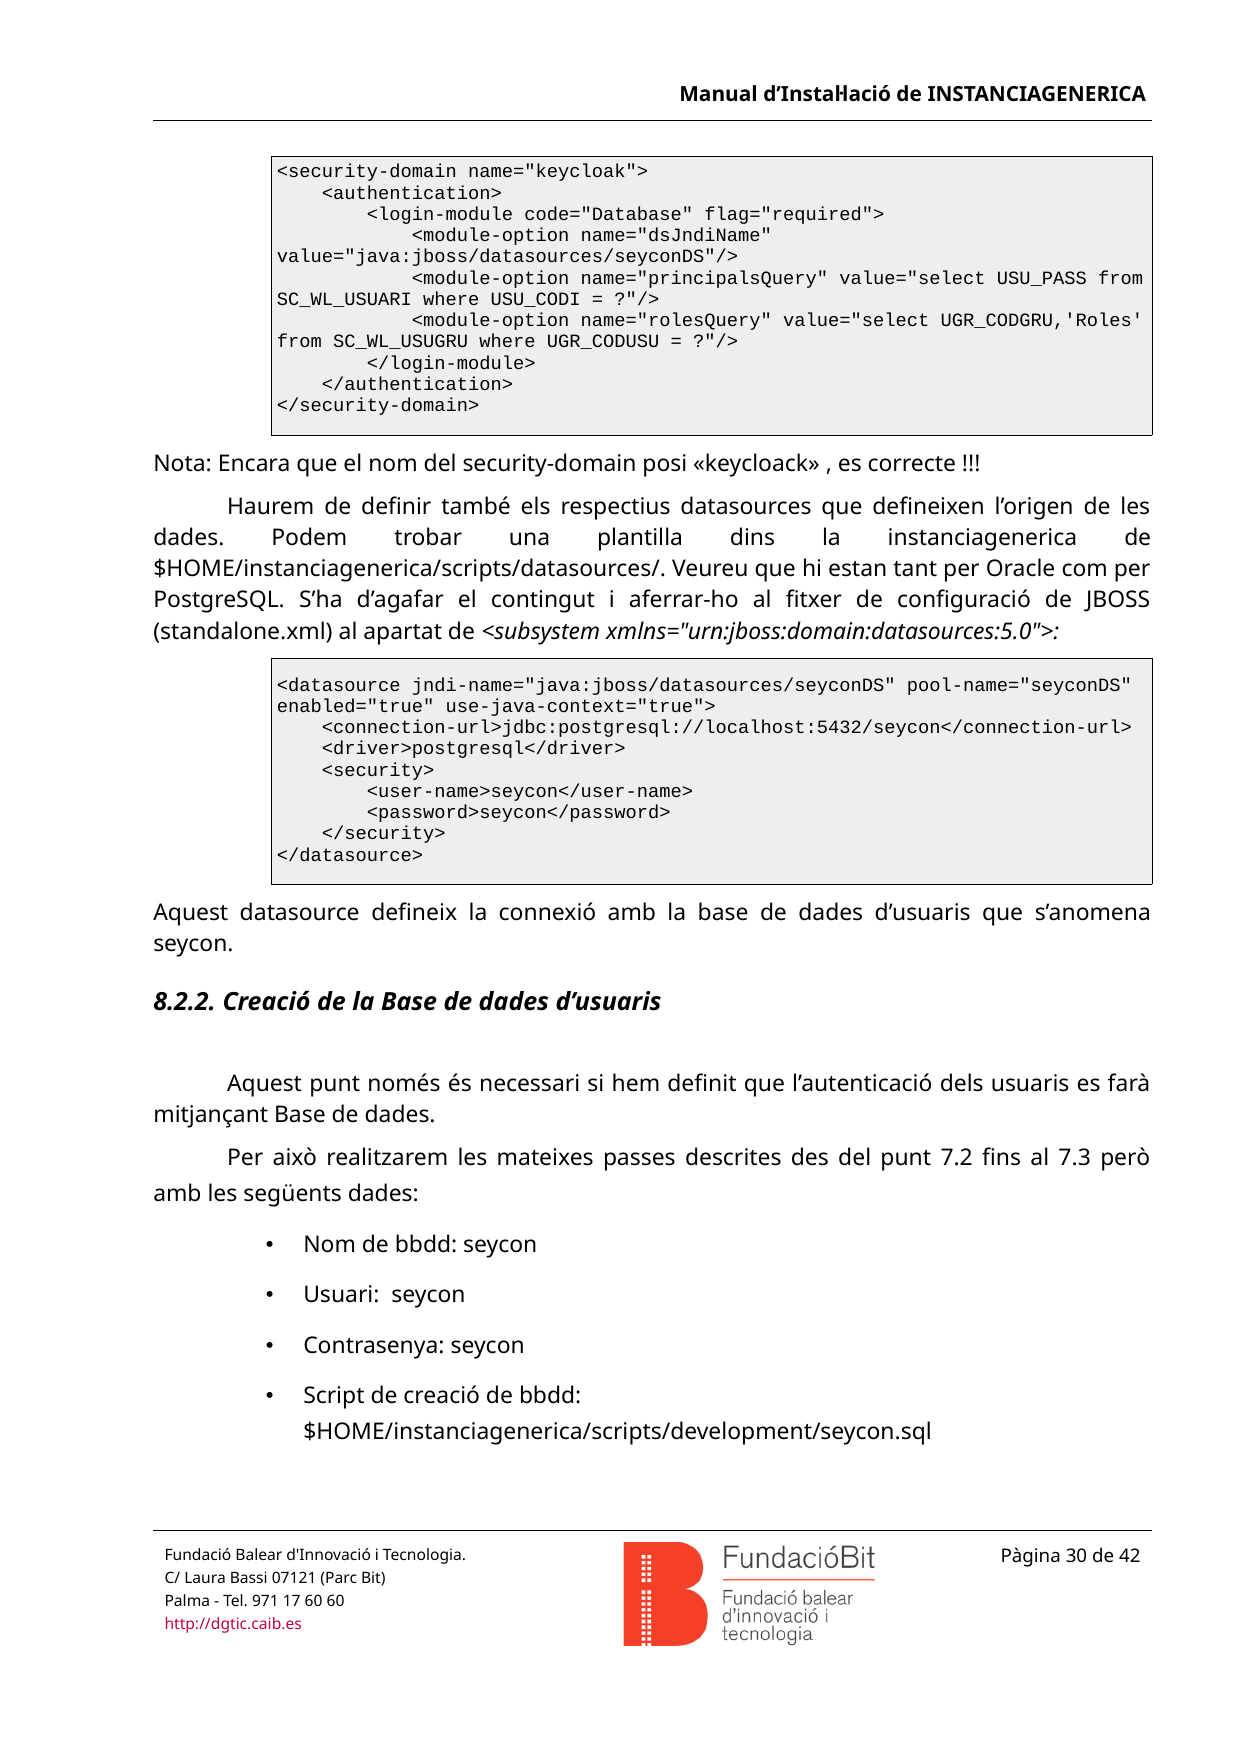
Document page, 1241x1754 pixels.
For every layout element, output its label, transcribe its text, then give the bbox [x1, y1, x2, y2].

list Script de creació de bbdd: $HOME/instanciagenerica/scripts/development/seycon.sql [266, 1379, 1152, 1446]
text Haurem de definir també els respectius datasources que defineixen l’origen de les dades. Podem trobar una plantilla dins la instanciagenerica de $HOME/instanciagenerica/scripts/datasources/. Veureu que hi estan tant per Oracle com per PostgreSQL. S’ha d’agafar el contingut i aferrar-ho al fitxer de configuració de JBOSS (standalone.xml) al apartat de <subsystem xmlns="urn:jboss:domain:datasources:5.0">: [153, 490, 1152, 646]
list Nom de bbdd: seycon [266, 1227, 1152, 1259]
picture [623, 1542, 875, 1646]
list Contrasenya: seycon [266, 1328, 1152, 1360]
text Nota: Encara que el nom del security-domain posi «keycloack» , es correcte !!! [153, 447, 1152, 478]
table_header <datasource jndi-name="java:jboss/datasources/seyconDS" pool-name="seyconDS" enabled="true" use-java-context="true"> <connection-url>jdbc:postgresql://localhost:5432/seycon</connection-url> <driver>postgresql</driver> <security> <user-name>seycon</user-name> <password>seycon</password> </security> </datasource> [272, 659, 1152, 884]
text Per això realitzarem les mateixes passes descrites des del punt 7.2 fins al 7.3 però amb les següents dades: [153, 1141, 1152, 1208]
list Usuari: seycon [266, 1278, 1152, 1309]
table_header <security-domain name="keycloak"> <authentication> <login-module code="Database" flag="required"> <module-option name="dsJndiName" value="java:jboss/datasources/seyconDS"/> <module-option name="principalsQuery" value="select USU_PASS from SC_WL_USUARI where USU_CODI = ?"/> <module-option name="rolesQuery" value="select UGR_CODGRU,'Roles' from SC_WL_USUGRU where UGR_CODUSU = ?"/> </login-module> </authentication> </security-domain> [272, 157, 1152, 435]
text Aquest punt només és necessari si hem definit que l’autenticació dels usuaris es farà mitjançant Base de dades. [153, 1067, 1152, 1129]
text Aquest datasource defineix la connexió amb la base de dades d’usuaris que s’anomena seycon. [153, 896, 1152, 958]
subtitle Creació de la Base de dades d’usuaris [153, 983, 1152, 1017]
